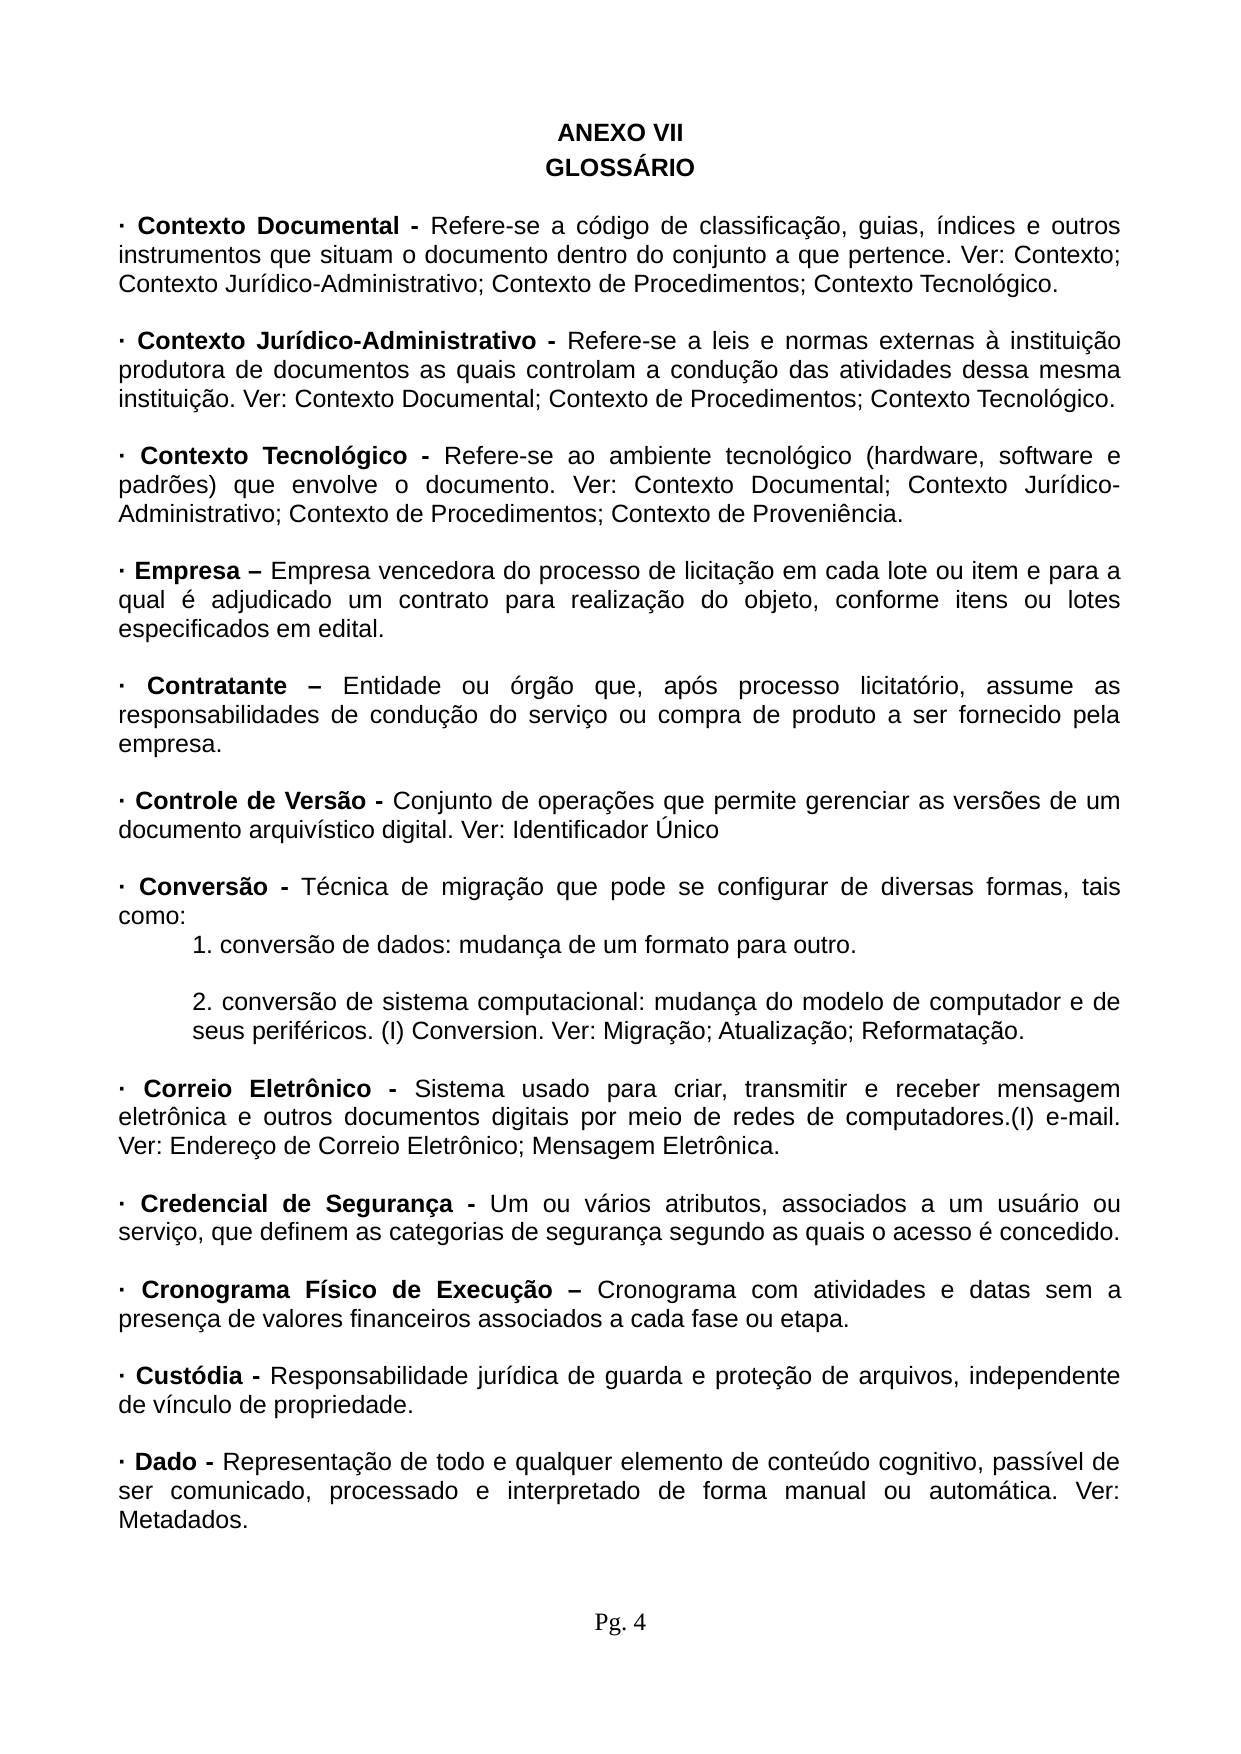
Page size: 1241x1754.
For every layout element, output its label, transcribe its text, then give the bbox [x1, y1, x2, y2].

text · Empresa – Empresa vencedora do processo de licitação em cada lote ou item e para a qual é adjudicado um contrato para realização do objeto, conforme itens ou lotes especificados em edital. [118, 556, 1122, 642]
text · Custódia - Responsabilidade jurídica de guarda e proteção de arquivos, independente de vínculo de propriedade. [118, 1361, 1122, 1418]
text · Dado - Representação de todo e qualquer elemento de conteúdo cognitivo, passível de ser comunicado, processado e interpretado de forma manual ou automática. Ver: Metadados. [118, 1447, 1122, 1533]
text · Controle de Versão - Conjunto de operações que permite gerenciar as versões de um documento arquivístico digital. Ver: Identificador Único [118, 786, 1122, 843]
text · Contexto Jurídico-Administrativo - Refere-se a leis e normas externas à instituição produtora de documentos as quais controlam a condução das atividades dessa mesma instituição. Ver: Contexto Documental; Contexto de Procedimentos; Contexto Tecnológico. [118, 326, 1122, 412]
text 1. conversão de dados: mudança de um formato para outro. [192, 930, 1122, 958]
text · Cronograma Físico de Execução – Cronograma com atividades e datas sem a presença de valores financeiros associados a cada fase ou etapa. [118, 1275, 1122, 1332]
text · Contexto Documental - Refere-se a código de classificação, guias, índices e outros instrumentos que situam o documento dentro do conjunto a que pertence. Ver: Contexto; Contexto Jurídico-Administrativo; Contexto de Procedimentos; Contexto Tecnológico. [118, 211, 1122, 297]
text · Conversão - Técnica de migração que pode se configurar de diversas formas, tais como: [118, 872, 1122, 930]
text · Contexto Tecnológico - Refere-se ao ambiente tecnológico (hardware, software e padrões) que envolve o documento. Ver: Contexto Documental; Contexto Jurídico-Administrativo; Contexto de Procedimentos; Contexto de Proveniência. [118, 441, 1122, 527]
text · Correio Eletrônico - Sistema usado para criar, transmitir e receber mensagem eletrônica e outros documentos digitais por meio de redes de computadores.(I) e-mail. Ver: Endereço de Correio Eletrônico; Mensagem Eletrônica. [118, 1073, 1122, 1160]
text 2. conversão de sistema computacional: mudança do modelo de computador e de seus periféricos. (I) Conversion. Ver: Migração; Atualização; Reformatação. [192, 987, 1122, 1045]
text · Contratante – Entidade ou órgão que, após processo licitatório, assume as responsabilidades de condução do serviço ou compra de produto a ser fornecido pela empresa. [118, 671, 1122, 757]
text · Credencial de Segurança - Um ou vários atributos, associados a um usuário ou serviço, que definem as categorias de segurança segundo as quais o acesso é concedido. [118, 1188, 1122, 1246]
